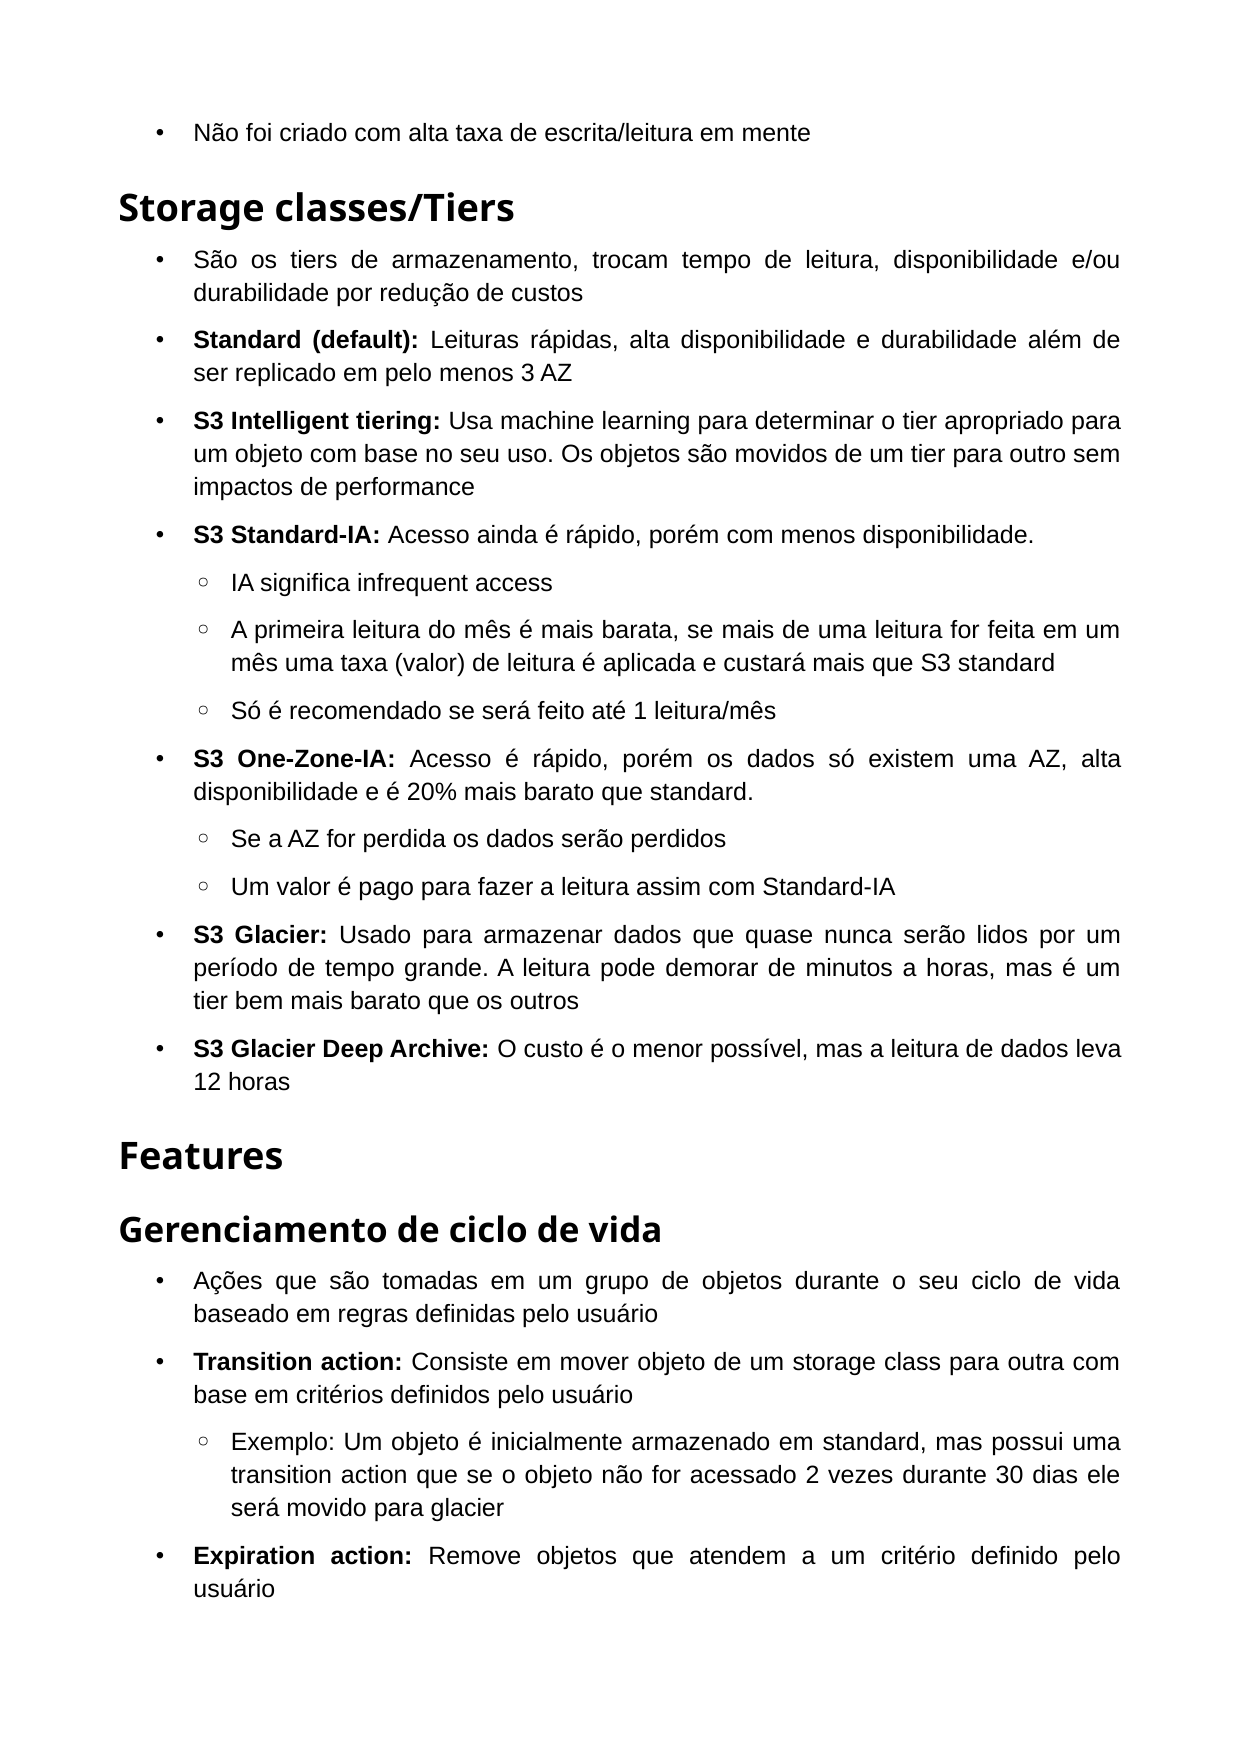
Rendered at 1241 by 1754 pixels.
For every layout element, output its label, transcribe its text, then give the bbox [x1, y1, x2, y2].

list Só é recomendado se será feito até 1 leitura/mês [193, 696, 1122, 725]
list IA significa infrequent access [193, 567, 1122, 596]
list S3 Standard-IA: Acesso ainda é rápido, porém com menos disponibilidade. [156, 520, 1122, 549]
list Exemplo: Um objeto é inicialmente armazenado em standard, mas possui uma transition action que se o objeto não for acessado 2 vezes durante 30 dias ele será movido para glacier [193, 1427, 1122, 1522]
list Não foi criado com alta taxa de escrita/leitura em mente [156, 118, 1122, 147]
list Um valor é pago para fazer a leitura assim com Standard-IA [193, 872, 1122, 901]
list Expiration action: Remove objetos que atendem a um critério definido pelo usuário [156, 1541, 1122, 1603]
list Se a AZ for perdida os dados serão perdidos [193, 824, 1122, 853]
list São os tiers de armazenamento, trocam tempo de leitura, disponibilidade e/ou durabilidade por redução de custos [156, 244, 1122, 306]
list S3 Glacier Deep Archive: O custo é o menor possível, mas a leitura de dados leva 12 horas [156, 1033, 1122, 1095]
subtitle Features [118, 1129, 1122, 1181]
subtitle Gerenciamento de ciclo de vida [118, 1206, 1122, 1253]
list S3 Intelligent tiering: Usa machine learning para determinar o tier apropriado para um objeto com base no seu uso. Os objetos são movidos de um tier para outro sem impactos de performance [156, 406, 1122, 501]
list Transition action: Consiste em mover objeto de um storage class para outra com base em critérios definidos pelo usuário [156, 1346, 1122, 1408]
list Standard (default): Leituras rápidas, alta disponibilidade e durabilidade além de ser replicado em pelo menos 3 AZ [156, 325, 1122, 387]
list S3 Glacier: Usado para armazenar dados que quase nunca serão lidos por um período de tempo grande. A leitura pode demorar de minutos a horas, mas é um tier bem mais barato que os outros [156, 920, 1122, 1015]
list A primeira leitura do mês é mais barata, se mais de uma leitura for feita em um mês uma taxa (valor) de leitura é aplicada e custará mais que S3 standard [193, 615, 1122, 677]
list Ações que são tomadas em um grupo de objetos durante o seu ciclo de vida baseado em regras definidas pelo usuário [156, 1266, 1122, 1328]
list S3 One-Zone-IA: Acesso é rápido, porém os dados só existem uma AZ, alta disponibilidade e é 20% mais barato que standard. [156, 744, 1122, 806]
subtitle Storage classes/Tiers [118, 180, 1122, 232]
